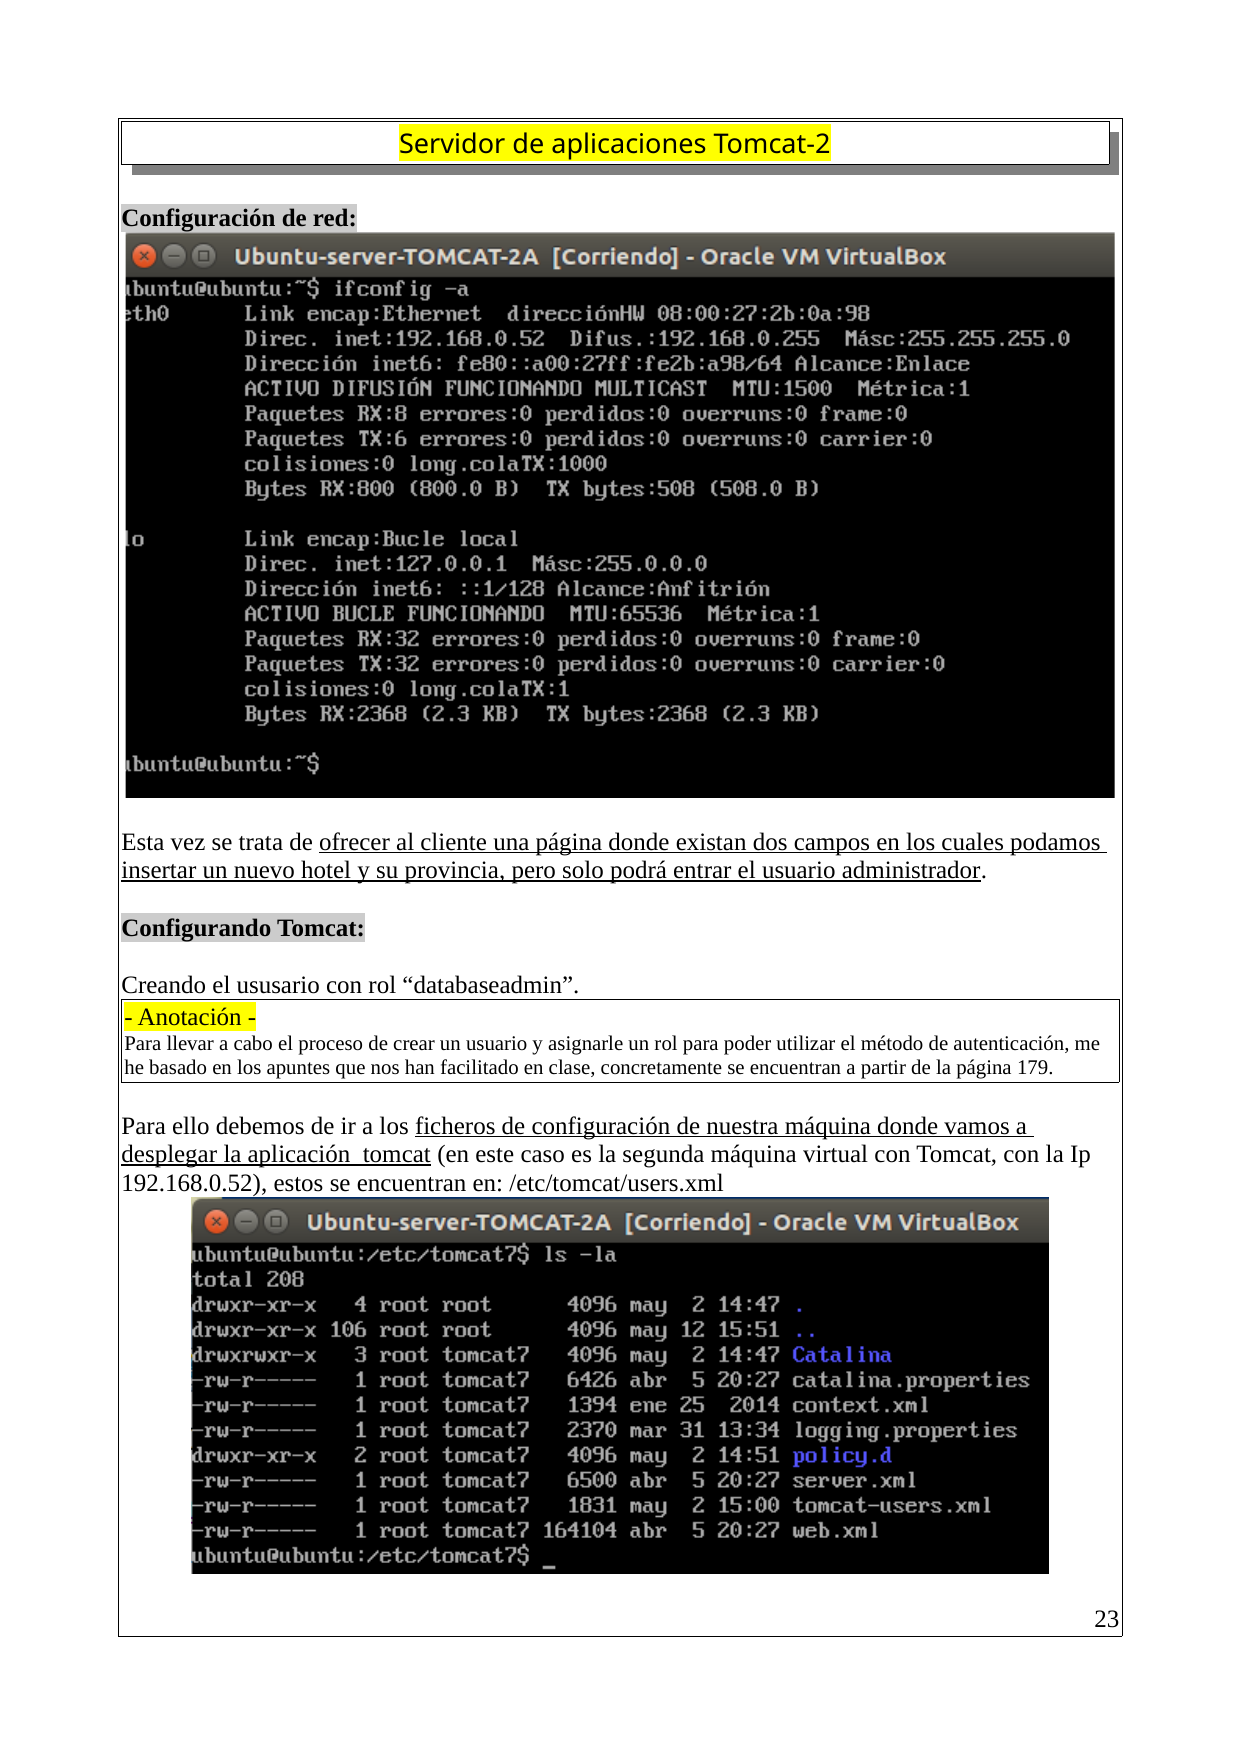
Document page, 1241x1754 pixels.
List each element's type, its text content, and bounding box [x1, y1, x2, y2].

text Configurando Tomcat: [121, 913, 1119, 942]
text Esta vez se trata de ofrecer al cliente una página donde existan dos campos en los cuales podamos insertar un nuevo hotel y su provincia, pero solo podrá entrar el usuario administrador. [121, 827, 1119, 884]
text - Anotación - [122, 1000, 1119, 1028]
text Configuración de red: [121, 203, 1119, 232]
picture [125, 232, 1115, 798]
text Creando el ususario con rol “databaseadmin”. [121, 970, 1119, 999]
text Servidor de aplicaciones Tomcat-2 [122, 122, 1108, 164]
text Para llevar a cabo el proceso de crear un usuario y asignarle un rol para poder utilizar el método de autenticación, me he basado en los apuntes que nos han facilitado en clase, concretamente se encuentran a partir de la página 179. [122, 1028, 1119, 1082]
picture [191, 1197, 1049, 1574]
text Para ello debemos de ir a los ficheros de configuración de nuestra máquina donde vamos a desplegar la aplicación tomcat (en este caso es la segunda máquina virtual con Tomcat, con la Ip 192.168.0.52), estos se encuentran en: /etc/tomcat/users.xml [121, 1111, 1119, 1197]
